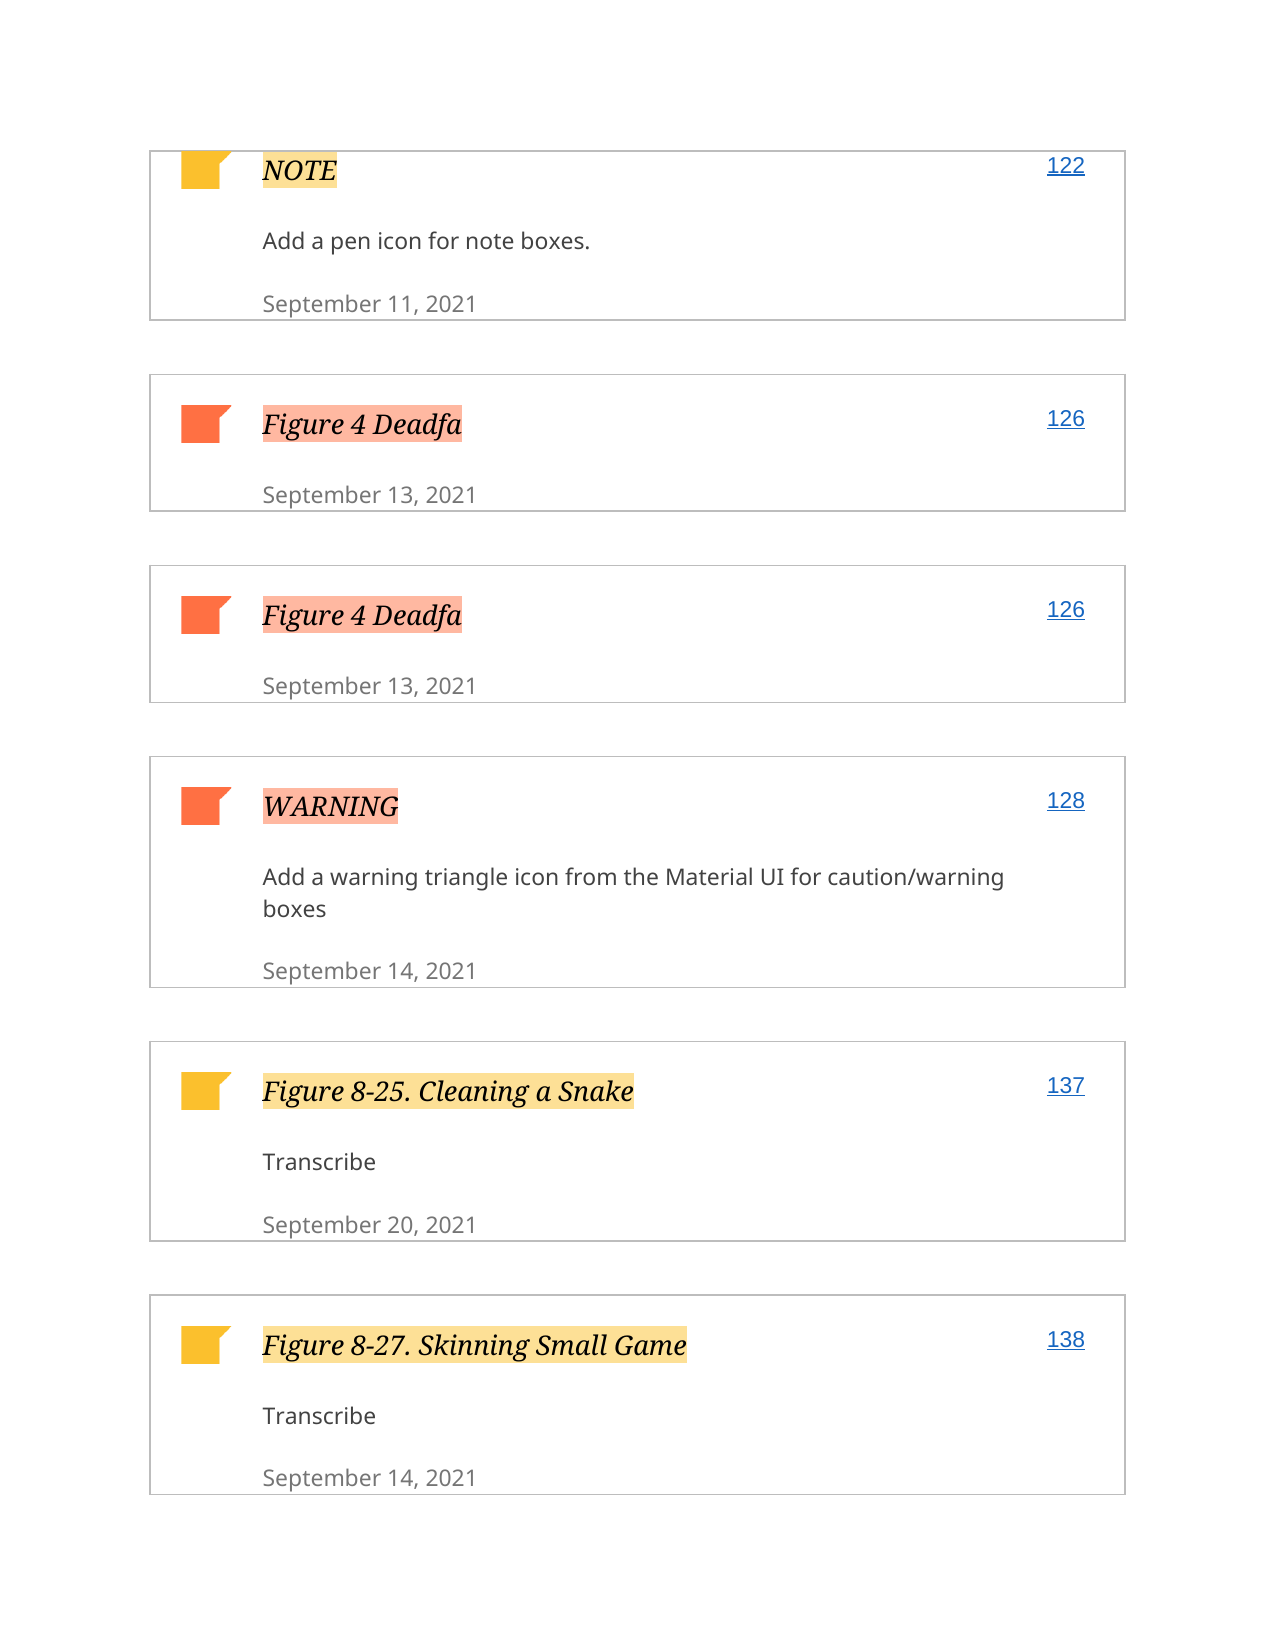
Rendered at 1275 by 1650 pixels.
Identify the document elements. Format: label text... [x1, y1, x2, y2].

table_header Figure 8-27. Skinning Small Game Transcribe September 14, 2021 [263, 1326, 1009, 1493]
table_header Figure 8-25. Cleaning a Snake Transcribe September 20, 2021 [263, 1073, 1009, 1240]
table_header NOTE Add a pen icon for note boxes. September 11, 2021 [263, 152, 1009, 319]
table_header [151, 757, 1124, 986]
table_header [151, 1042, 1124, 1240]
picture [181, 1072, 232, 1110]
table_header 137 [1009, 1073, 1122, 1240]
table_header [151, 1326, 262, 1493]
table_header Figure 4 Deadfa September 13, 2021 [263, 405, 1009, 510]
table_header [151, 566, 1124, 701]
table_header [151, 788, 262, 986]
picture [181, 151, 232, 189]
table_header 126 [1009, 596, 1122, 701]
table_header 122 [1009, 152, 1122, 319]
picture [181, 1326, 232, 1364]
table_header WARNING Add a warning triangle icon from the Material UI for caution/warning boxes September 14, 2021 [263, 788, 1009, 986]
table_header 126 [1009, 405, 1122, 510]
table_header [151, 152, 262, 319]
picture [181, 596, 232, 634]
table_header [151, 375, 1124, 510]
table_header [151, 596, 262, 701]
table_header 138 [1009, 1326, 1122, 1493]
table_header 128 [1009, 788, 1122, 986]
table_header [151, 405, 262, 510]
table_header Figure 4 Deadfa September 13, 2021 [263, 596, 1009, 701]
picture [181, 787, 232, 825]
picture [181, 405, 232, 443]
table_header [151, 1296, 1124, 1494]
table_header [151, 1073, 262, 1240]
